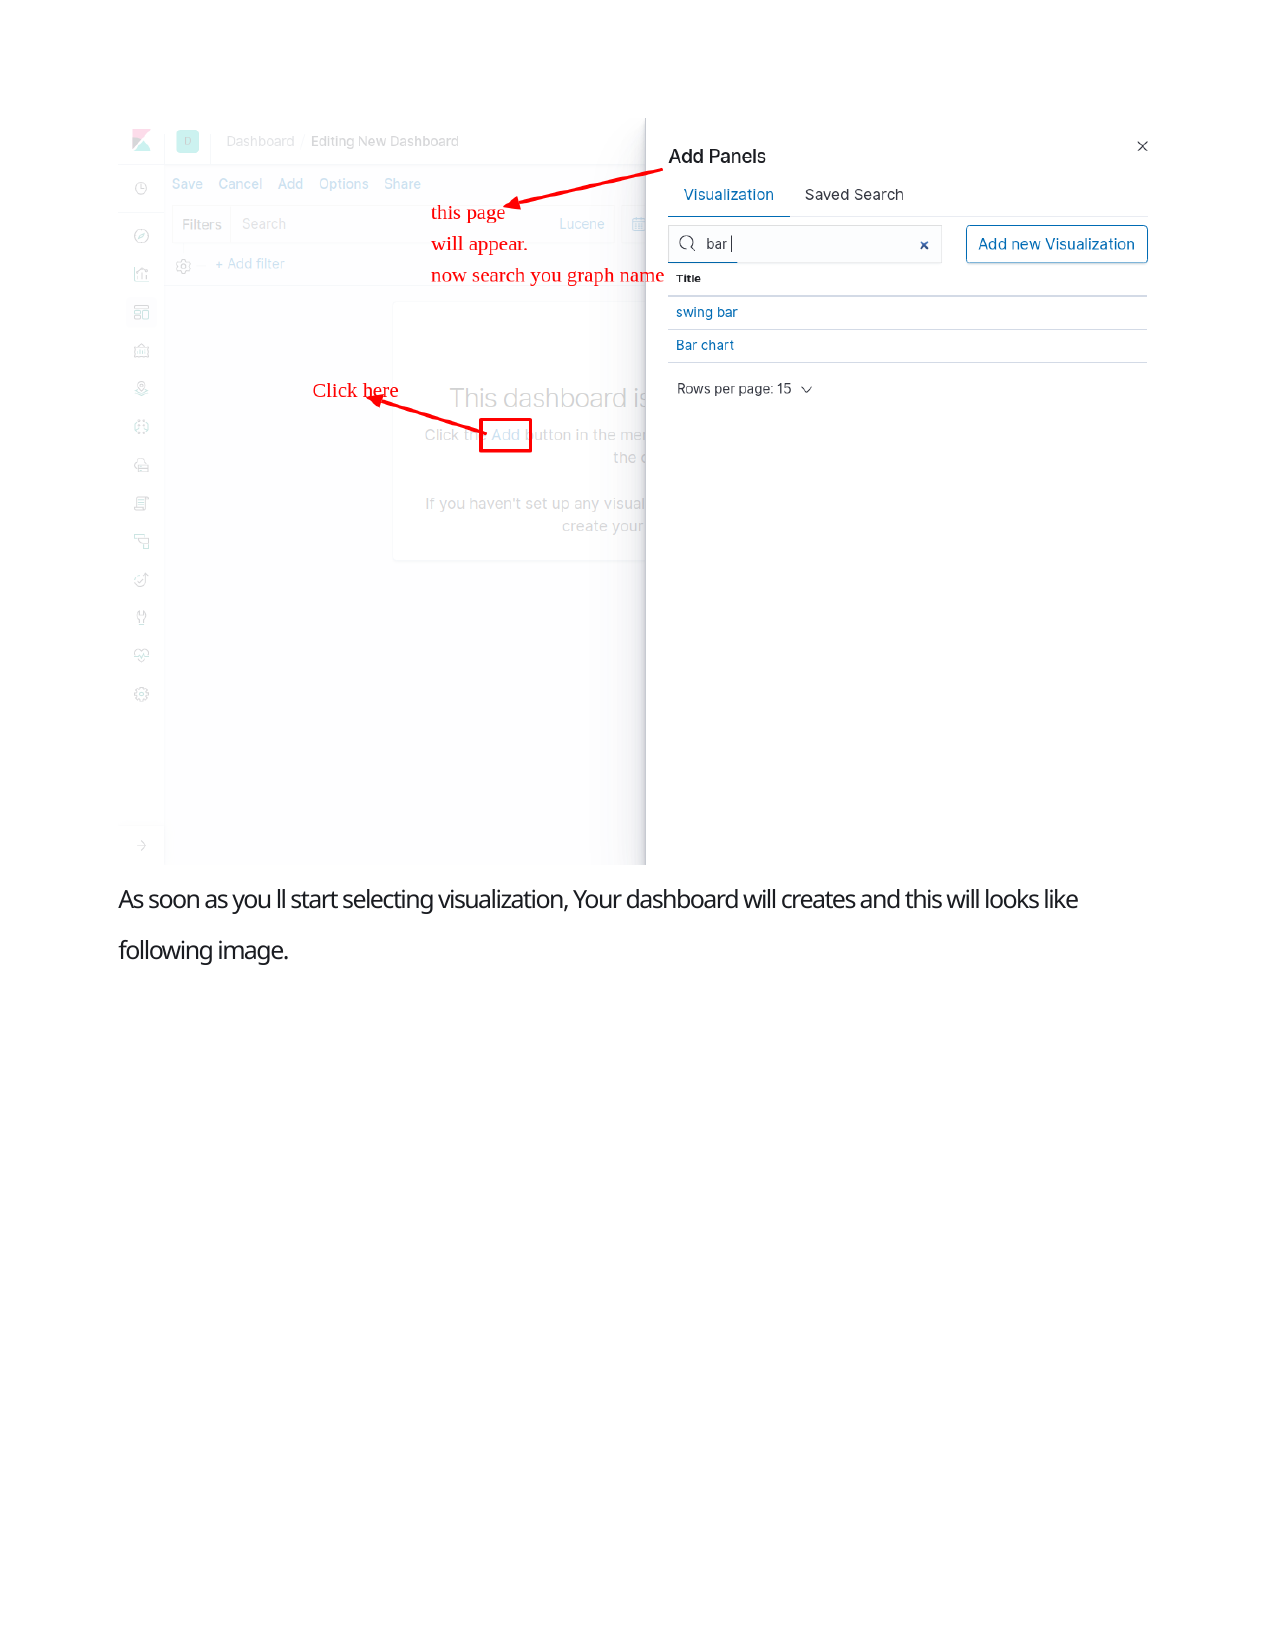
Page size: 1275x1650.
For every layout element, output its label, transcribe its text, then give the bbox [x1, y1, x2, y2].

picture [118, 118, 1157, 865]
text As soon as you ll start selecting visualization, Your dashboard will creates and this will looks like following image. [118, 865, 1157, 967]
